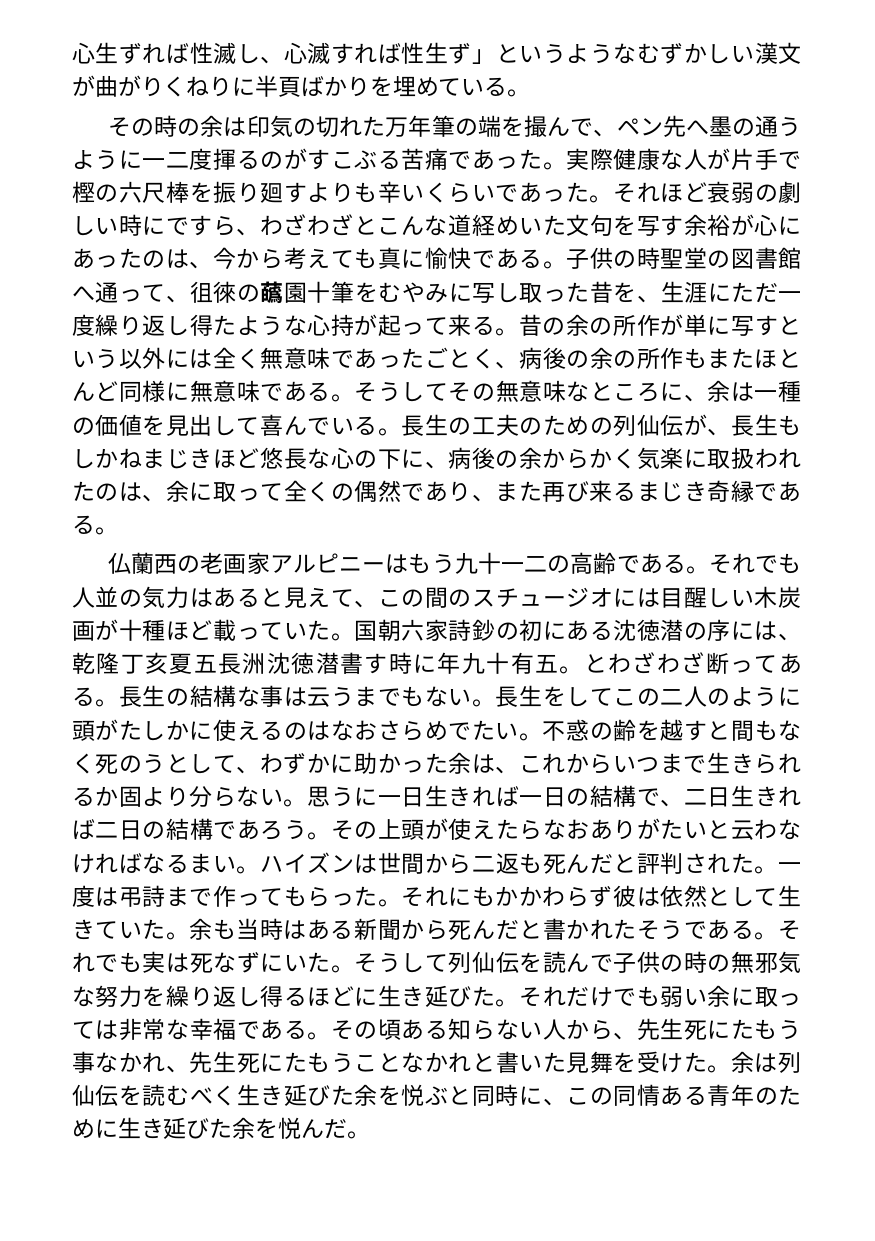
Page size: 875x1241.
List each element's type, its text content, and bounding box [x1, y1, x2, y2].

text 心生ずれば性滅し、心滅すれば性生ず」というようなむずかしい漢文が曲がりくねりに半頁ばかりを埋めている。 [72, 36, 802, 102]
text 仏蘭西の老画家アルピニーはもう九十一二の高齢である。それでも人並の気力はあると見えて、この間のスチュージオには目醒しい木炭画が十種ほど載っていた。国朝六家詩鈔の初にある沈徳潜の序には、乾隆丁亥夏五長洲沈徳潜書す時に年九十有五。とわざわざ断ってある。長生の結構な事は云うまでもない。長生をしてこの二人のように頭がたしかに使えるのはなおさらめでたい。不惑の齢を越すと間もなく死のうとして、わずかに助かった余は、これからいつまで生きられるか固より分らない。思うに一日生きれば一日の結構で、二日生きれば二日の結構であろう。その上頭が使えたらなおありがたいと云わなければなるまい。ハイズンは世間から二返も死んだと評判された。一度は弔詩まで作ってもらった。それにもかかわらず彼は依然として生きていた。余も当時はある新聞から死んだと書かれたそうである。それでも実は死なずにいた。そうして列仙伝を読んで子供の時の無邪気な努力を繰り返し得るほどに生き延びた。それだけでも弱い余に取っては非常な幸福である。その頃ある知らない人から、先生死にたもう事なかれ、先生死にたもうことなかれと書いた見舞を受けた。余は列仙伝を読むべく生き延びた余を悦ぶと同時に、この同情ある青年のために生き延びた余を悦んだ。 [72, 546, 802, 1144]
text その時の余は印気の切れた万年筆の端を撮んで、ペン先へ墨の通うように一二度揮るのがすこぶる苦痛であった。実際健康な人が片手で樫の六尺棒を振り廻すよりも辛いくらいであった。それほど衰弱の劇しい時にですら、わざわざとこんな道経めいた文句を写す余裕が心にあったのは、今から考えても真に愉快である。子供の時聖堂の図書館へ通って、徂徠の蘤園十筆をむやみに写し取った昔を、生涯にただ一度繰り返し得たような心持が起って来る。昔の余の所作が単に写すという以外には全く無意味であったごとく、病後の余の所作もまたほとんど同様に無意味である。そうしてその無意味なところに、余は一種の価値を見出して喜んでいる。長生の工夫のための列仙伝が、長生もしかねまじきほど悠長な心の下に、病後の余からかく気楽に取扱われたのは、余に取って全くの偶然であり、また再び来るまじき奇縁である。 [72, 108, 802, 540]
